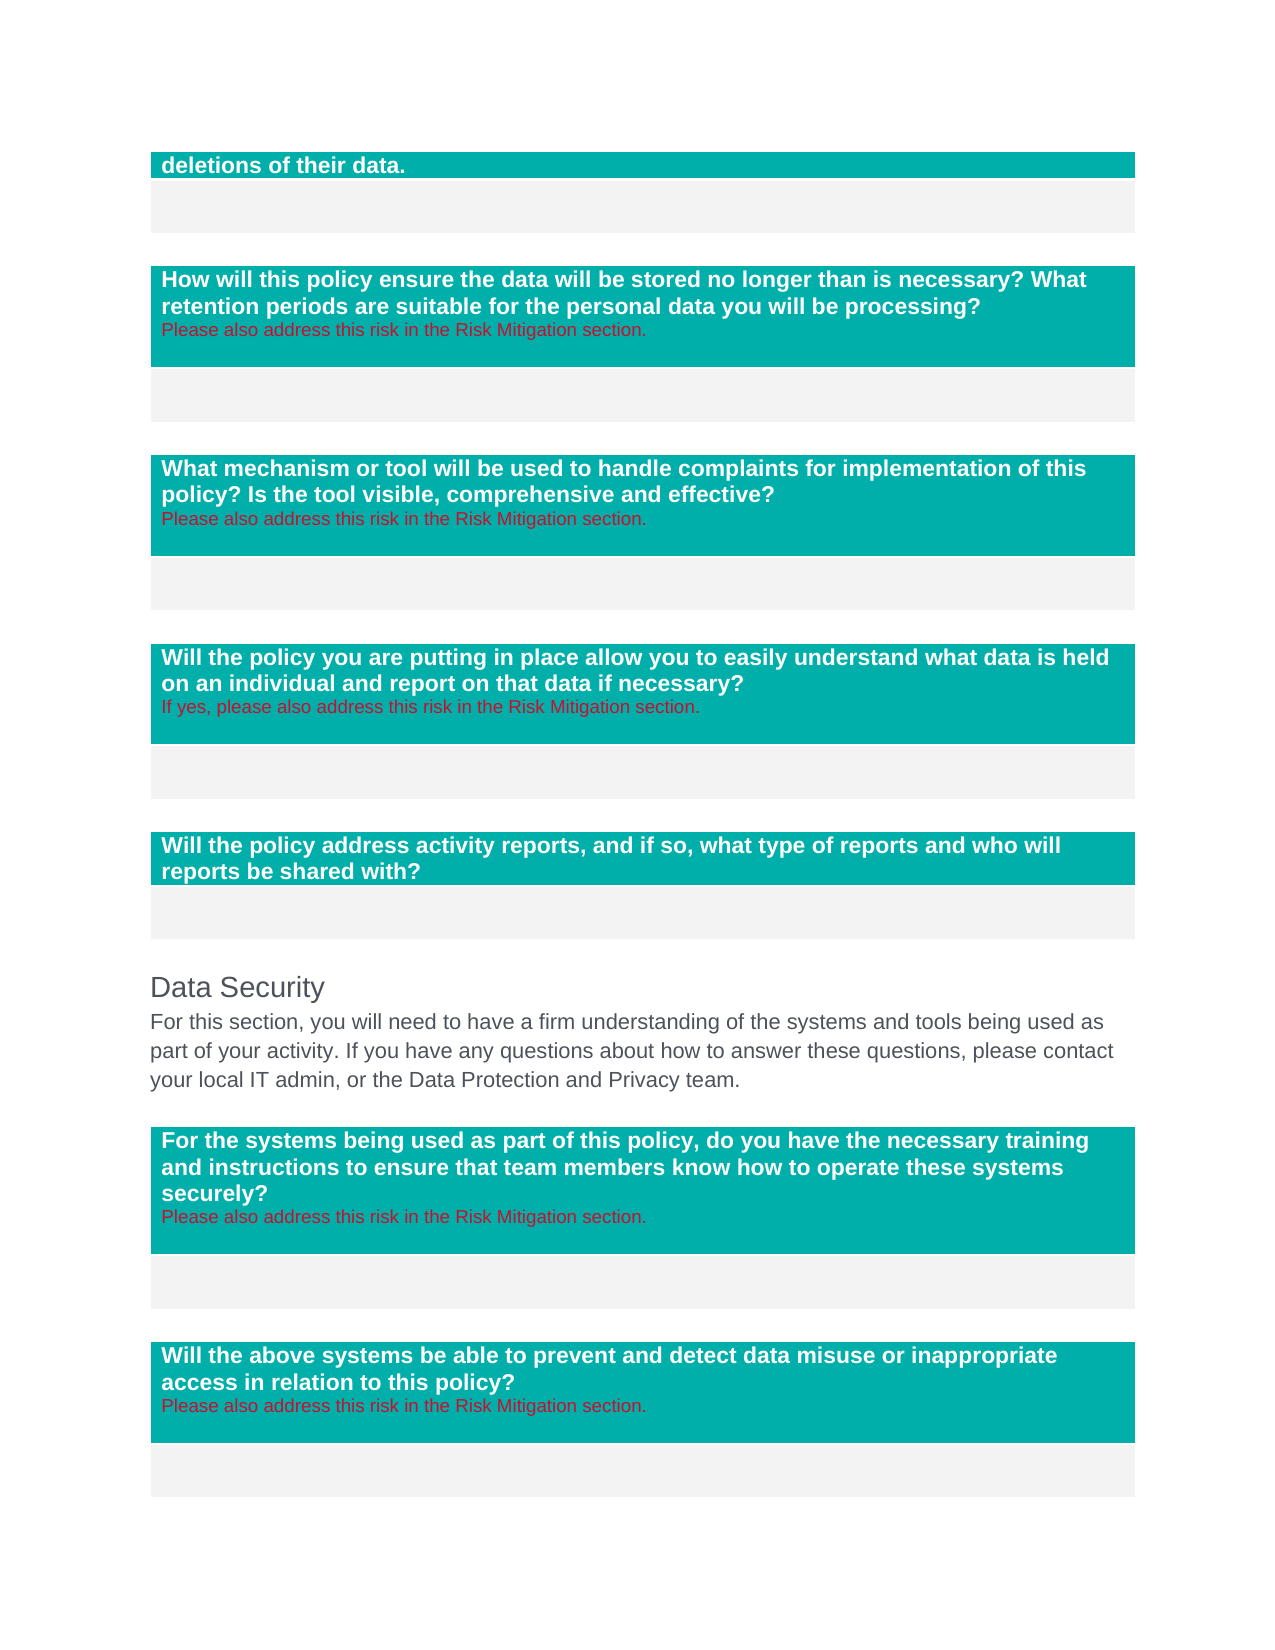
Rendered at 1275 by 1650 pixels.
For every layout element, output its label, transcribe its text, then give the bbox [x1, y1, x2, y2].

table_cell [151, 369, 1135, 422]
text For this section, you will need to have a firm understanding of the systems and tools being used as part of your activity. If you have any questions about how to answer these questions, please contact your local IT admin, or the Data Protection and Privacy team. [150, 1009, 1125, 1092]
table_header Will the policy address activity reports, and if so, what type of reports and who will reports be shared with? [151, 832, 1135, 885]
table_header Will the policy you are putting in place allow you to easily understand what data is held on an individual and report on that data if necessary? If yes, please also address this risk in the Risk Mitigation section. [151, 644, 1135, 744]
table_cell [151, 1256, 1135, 1309]
table_header Will the above systems be able to prevent and detect data misuse or inappropriate access in relation to this policy? Please also address this risk in the Risk Mitigation section. [151, 1342, 1135, 1443]
table_header What mechanism or tool will be used to handle complaints for implementation of this policy? Is the tool visible, comprehensive and effective? Please also address this risk in the Risk Mitigation section. [151, 455, 1135, 556]
table_cell [151, 1445, 1135, 1497]
table_header How will this policy ensure the data will be stored no longer than is necessary? What retention periods are suitable for the personal data you will be processing? Please also address this risk in the Risk Mitigation section. [151, 266, 1135, 367]
table_cell [151, 746, 1135, 799]
text Data Security [150, 971, 1125, 1004]
table_header For the systems being used as part of this policy, do you have the necessary training and instructions to ensure that team members know how to operate these systems securely? Please also address this risk in the Risk Mitigation section. [151, 1127, 1135, 1254]
table_cell [151, 181, 1135, 233]
table_header deletions of their data. [151, 152, 1135, 178]
table_cell [151, 887, 1135, 939]
table_cell [151, 558, 1135, 610]
